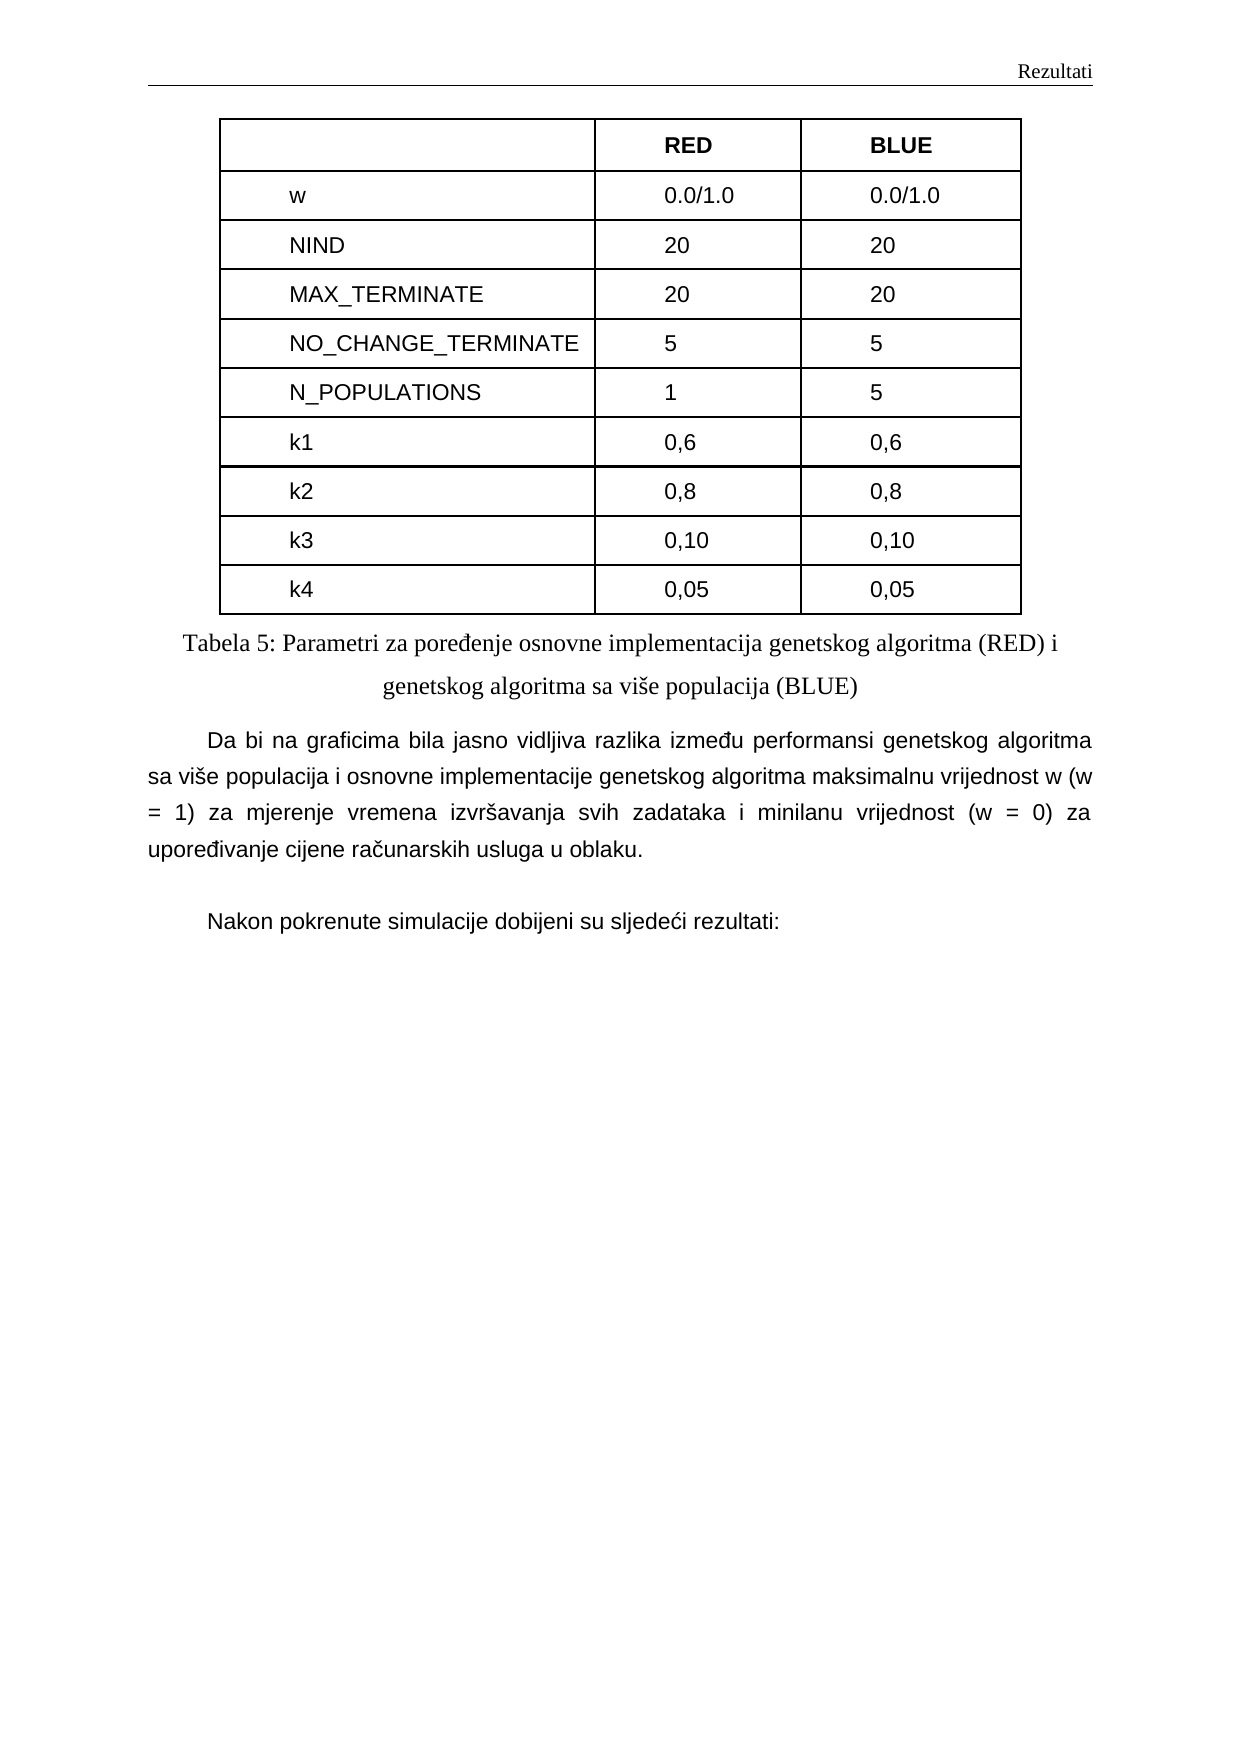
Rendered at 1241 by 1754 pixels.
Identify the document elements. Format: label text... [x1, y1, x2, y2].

table_cell 1 [596, 369, 800, 416]
table_cell 5 [596, 320, 800, 367]
table_cell k3 [221, 517, 594, 564]
table_header BLUE [802, 120, 1020, 170]
table_cell 0,6 [596, 418, 800, 465]
table_header RED [596, 120, 800, 170]
table_cell 5 [802, 320, 1020, 367]
table_header [221, 120, 594, 170]
table_cell 0,8 [802, 468, 1020, 515]
table_cell 20 [802, 221, 1020, 268]
table_cell 0,05 [802, 566, 1020, 613]
table_cell 0,8 [596, 468, 800, 515]
table_cell 20 [802, 270, 1020, 318]
table_cell NIND [221, 221, 594, 268]
table_cell k1 [221, 418, 594, 465]
text Tabela 5: Parametri za poređenje osnovne implementacija genetskog algoritma (RED) i genetskog algoritma sa više populacija (BLUE) [148, 628, 1093, 700]
table_cell NO_CHANGE_TERMINATE [221, 320, 594, 367]
table_cell 20 [596, 270, 800, 318]
text Nakon pokrenute simulacije dobijeni su sljedeći rezultati: [148, 908, 1093, 935]
table_cell 0,10 [802, 517, 1020, 564]
table_cell 0,10 [596, 517, 800, 564]
table_cell 5 [802, 369, 1020, 416]
table_cell 0.0/1.0 [596, 172, 800, 219]
table_cell 20 [596, 221, 800, 268]
table_cell 0,05 [596, 566, 800, 613]
text Da bi na graficima bila jasno vidljiva razlika između performansi genetskog algoritma sa više populacija i osnovne implementacije genetskog algoritma maksimalnu vrijednost w (w = 1) za mjerenje vremena izvršavanja svih zadataka i minilanu vrijednost (w = 0) za upoređivanje cijene računarskih usluga u oblaku. [148, 727, 1093, 862]
table_cell w [221, 172, 594, 219]
table_cell N_POPULATIONS [221, 369, 594, 416]
table_cell k2 [221, 468, 594, 515]
table_cell 0,6 [802, 418, 1020, 465]
table_cell 0.0/1.0 [802, 172, 1020, 219]
table_cell MAX_TERMINATE [221, 270, 594, 318]
table_cell k4 [221, 566, 594, 613]
